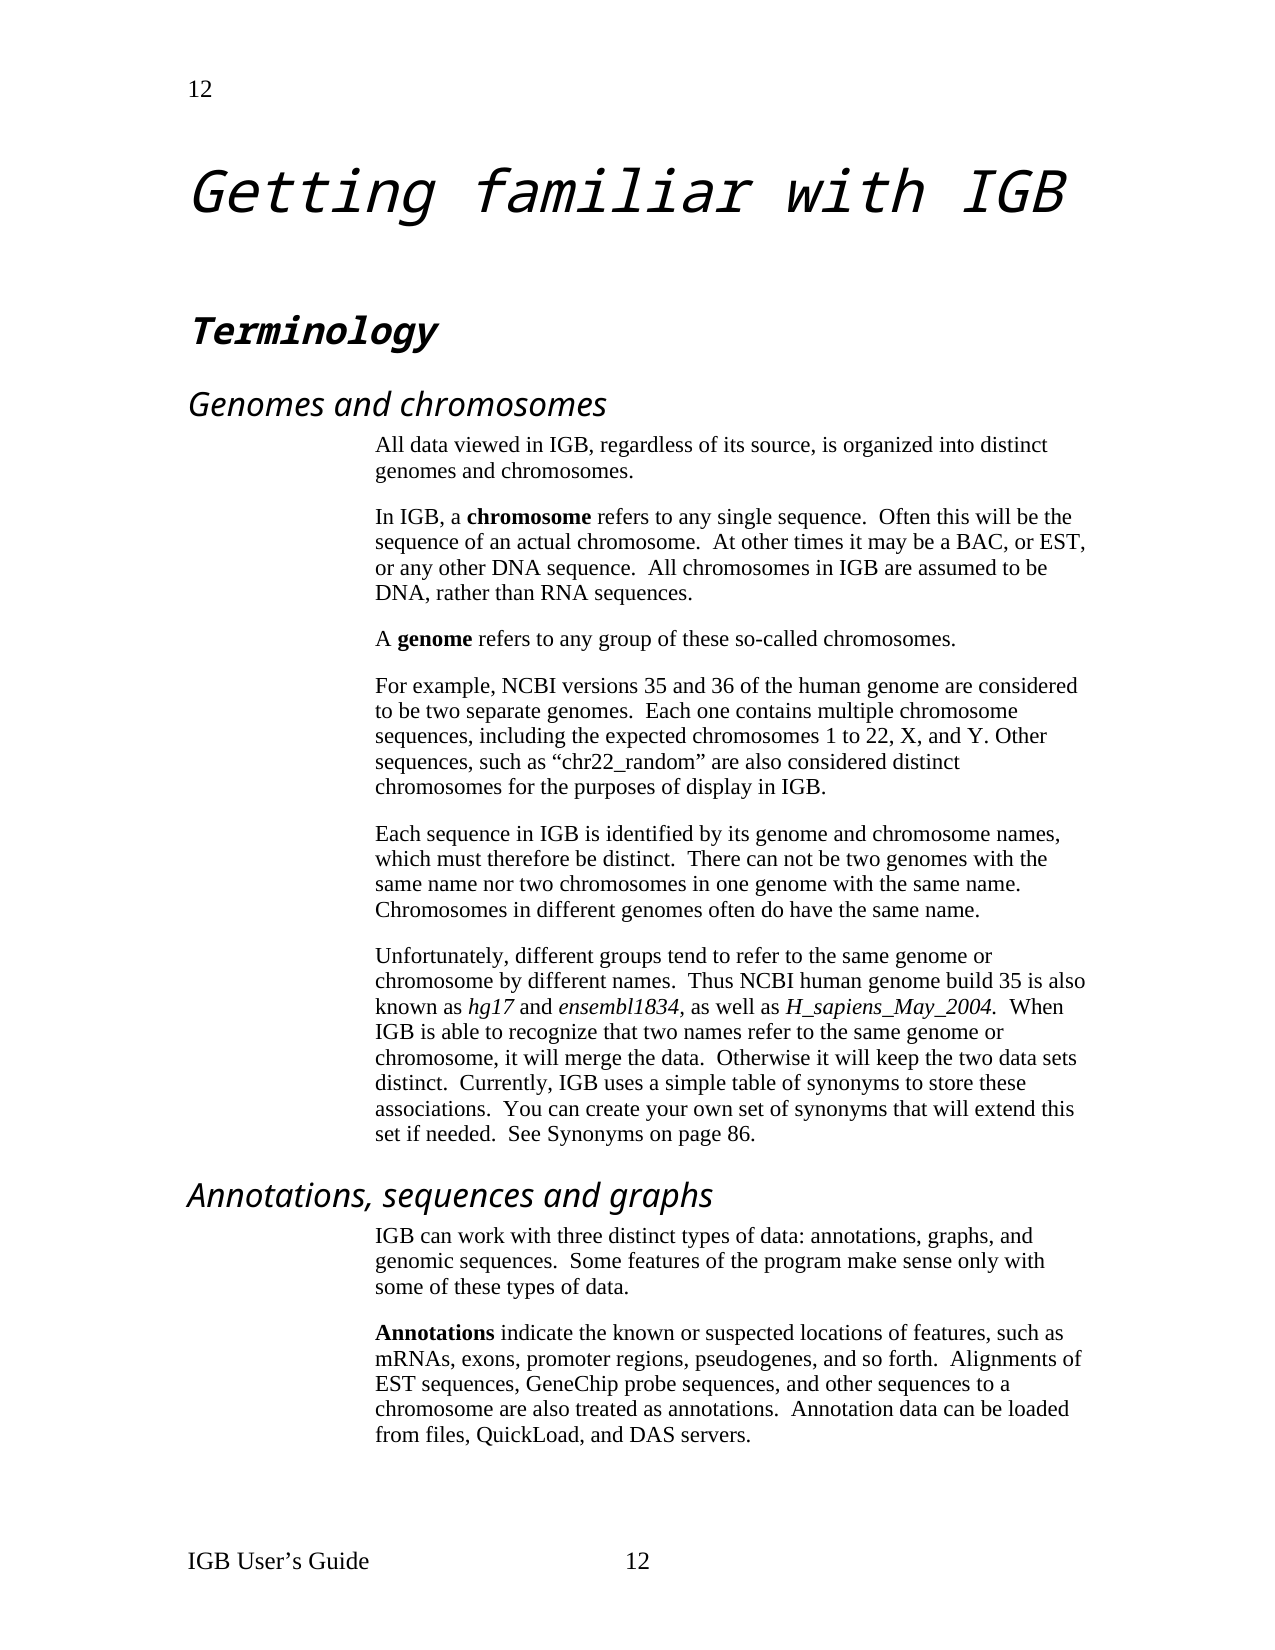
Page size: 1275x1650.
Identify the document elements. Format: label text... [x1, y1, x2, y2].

text Unfortunately, different groups tend to refer to the same genome or chromosome by different names. Thus NCBI human genome build 35 is also known as hg17 and ensembl1834, as well as H_sapiens_May_2004. When IGB is able to recognize that two names refer to the same genome or chromosome, it will merge the data. Otherwise it will keep the two data sets distinct. Currently, IGB uses a simple table of synonyms to store these associations. You can create your own set of synonyms that will extend this set if needed. See Synonyms on page 82. [375, 943, 1087, 1146]
text IGB can work with three distinct types of data: annotations, graphs, and genomic sequences. Some features of the program make sense only with some of these types of data. [375, 1223, 1087, 1299]
text A genome refers to any group of these so-called chromosomes. [375, 626, 1087, 652]
subtitle Getting familiar with IGB [187, 150, 1087, 229]
text Each sequence in IGB is identified by its genome and chromosome names, which must therefore be distinct. There can not be two genomes with the same name nor two chromosomes in one genome with the same name. Chromosomes in different genomes often do have the same name. [375, 821, 1087, 922]
text For example, NCBI versions 35 and 36 of the human genome are considered to be two separate genomes. Each one contains multiple chromosome sequences, including the expected chromosomes 1 to 22, X, and Y. Other sequences, such as “chr22_random” are also considered distinct chromosomes for the purposes of display in IGB. [375, 673, 1087, 800]
subtitle Genomes and chromosomes [187, 381, 1087, 426]
subtitle Terminology [187, 304, 1087, 356]
text In IGB, a chromosome refers to any single sequence. Often this will be the sequence of an actual chromosome. At other times it may be a BAC, or EST, or any other DNA sequence. All chromosomes in IGB are assumed to be DNA, rather than RNA sequences. [375, 504, 1087, 606]
subtitle Annotations, sequences and graphs [187, 1171, 1087, 1217]
text Annotations indicate the known or suspected locations of features, such as mRNAs, exons, promoter regions, pseudogenes, and so forth. Alignments of EST sequences, GeneChip probe sequences, and other sequences to a chromosome are also treated as annotations. Annotation data can be loaded from files, QuickLoad, and DAS servers. [375, 1320, 1087, 1447]
text All data viewed in IGB, regardless of its source, is organized into distinct genomes and chromosomes. [375, 432, 1087, 483]
